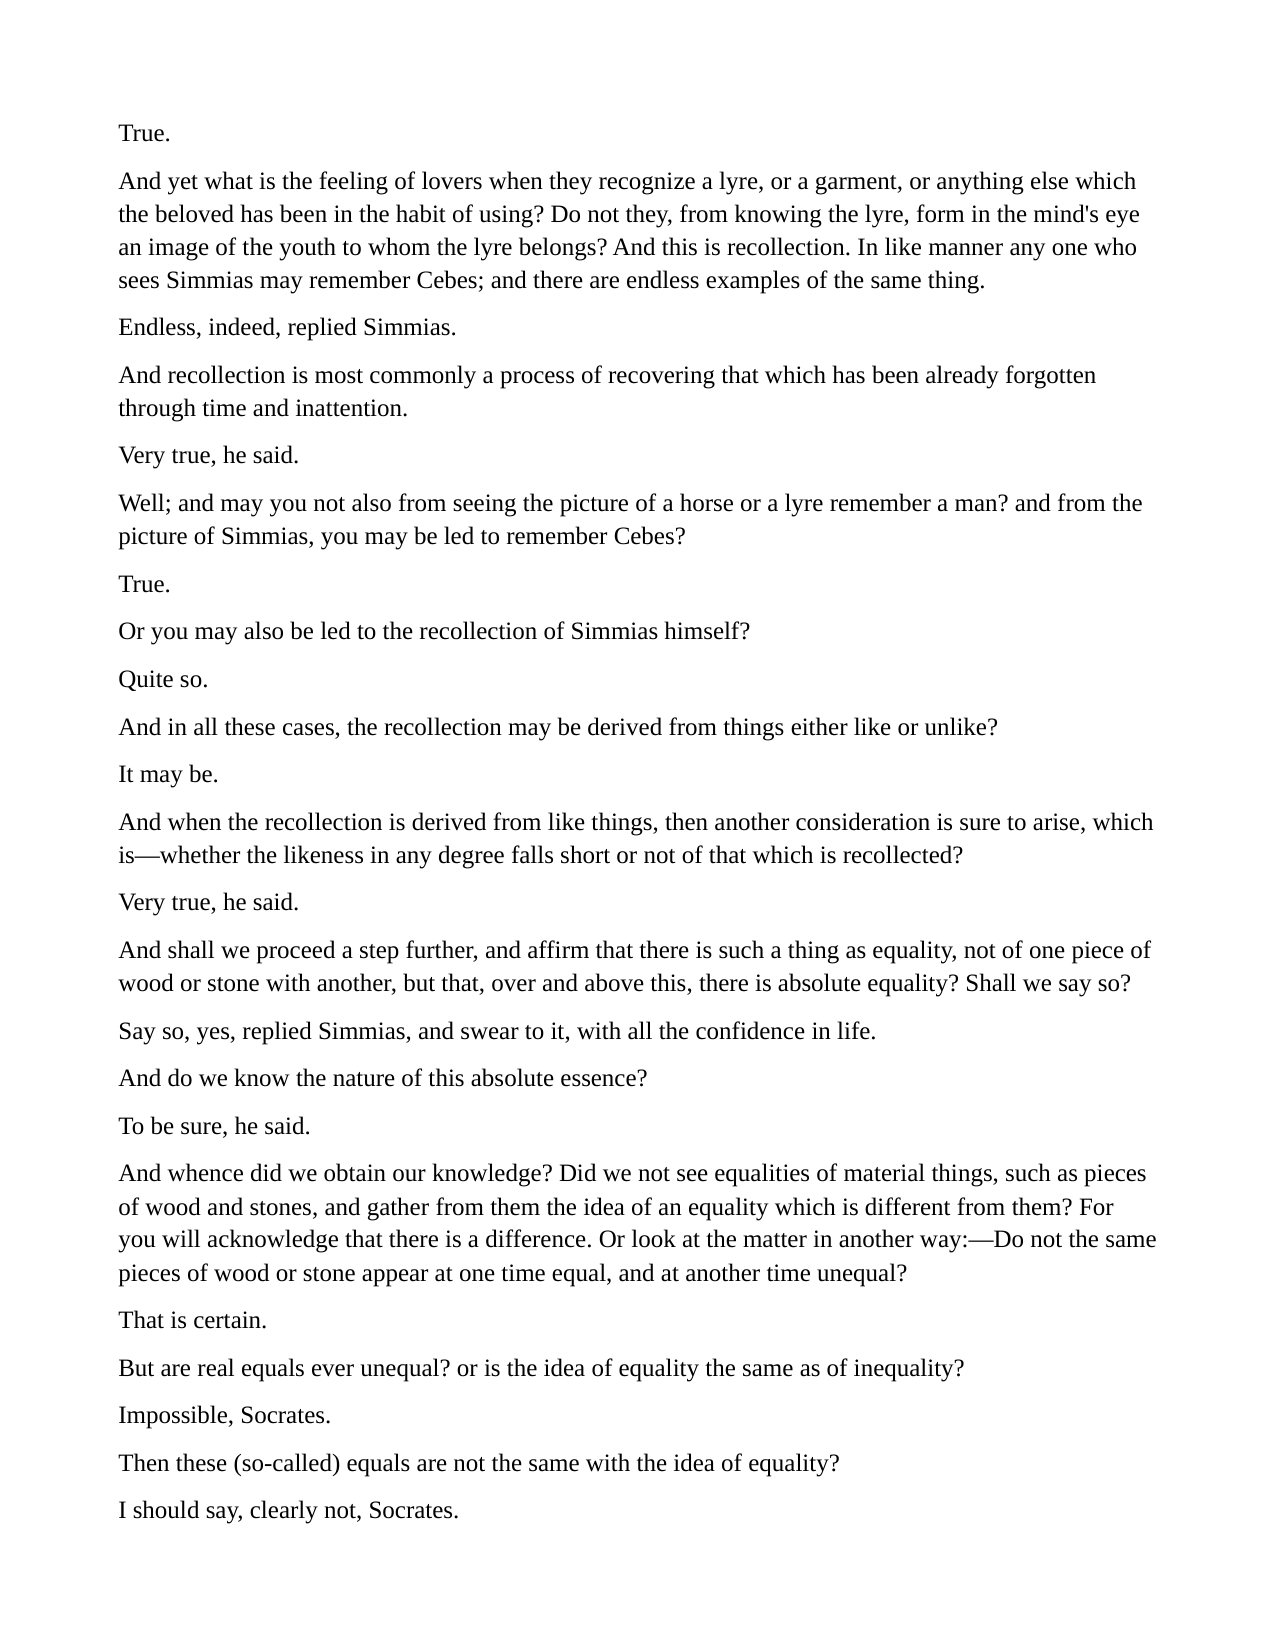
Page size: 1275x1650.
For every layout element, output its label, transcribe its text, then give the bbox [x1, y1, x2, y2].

text And do we know the nature of this absolute essence? [118, 1063, 1157, 1092]
text True. [118, 569, 1157, 598]
text Quite so. [118, 664, 1157, 693]
text And whence did we obtain our knowledge? Did we not see equalities of material things, such as pieces of wood and stones, and gather from them the idea of an equality which is different from them? For you will acknowledge that there is a difference. Or look at the matter in another way:—Do not the same pieces of wood or stone appear at one time equal, and at another time unequal? [118, 1158, 1157, 1286]
text And in all these cases, the recollection may be derived from things either like or unlike? [118, 712, 1157, 740]
text But are real equals ever unequal? or is the idea of equality the same as of inequality? [118, 1353, 1157, 1382]
text I should say, clearly not, Socrates. [118, 1496, 1157, 1524]
text To be sure, he said. [118, 1111, 1157, 1140]
text And yet what is the feeling of lovers when they recognize a lyre, or a garment, or anything else which the beloved has been in the habit of using? Do not they, from knowing the lyre, form in the mind's eye an image of the youth to whom the lyre belongs? And this is recollection. In like manner any one who sees Simmias may remember Cebes; and there are endless examples of the same thing. [118, 166, 1157, 293]
text Very true, he said. [118, 441, 1157, 469]
text Endless, indeed, replied Simmias. [118, 312, 1157, 341]
text That is certain. [118, 1305, 1157, 1334]
text Well; and may you not also from seeing the picture of a horse or a lyre remember a man? and from the picture of Simmias, you may be led to remember Cebes? [118, 488, 1157, 550]
text Very true, he said. [118, 887, 1157, 916]
text Say so, yes, replied Simmias, and swear to it, with all the confidence in life. [118, 1016, 1157, 1044]
text Then these (so-called) equals are not the same with the idea of equality? [118, 1448, 1157, 1477]
text And recollection is most commonly a process of recovering that which has been already forgotten through time and inattention. [118, 360, 1157, 422]
text And when the recollection is derived from like things, then another consideration is sure to arise, which is—whether the likeness in any degree falls short or not of that which is recollected? [118, 807, 1157, 869]
text It may be. [118, 759, 1157, 788]
text Or you may also be led to the recollection of Simmias himself? [118, 616, 1157, 645]
text Impossible, Socrates. [118, 1400, 1157, 1429]
text True. [118, 118, 1157, 147]
text And shall we proceed a step further, and affirm that there is such a thing as equality, not of one piece of wood or stone with another, but that, over and above this, there is absolute equality? Shall we say so? [118, 935, 1157, 997]
